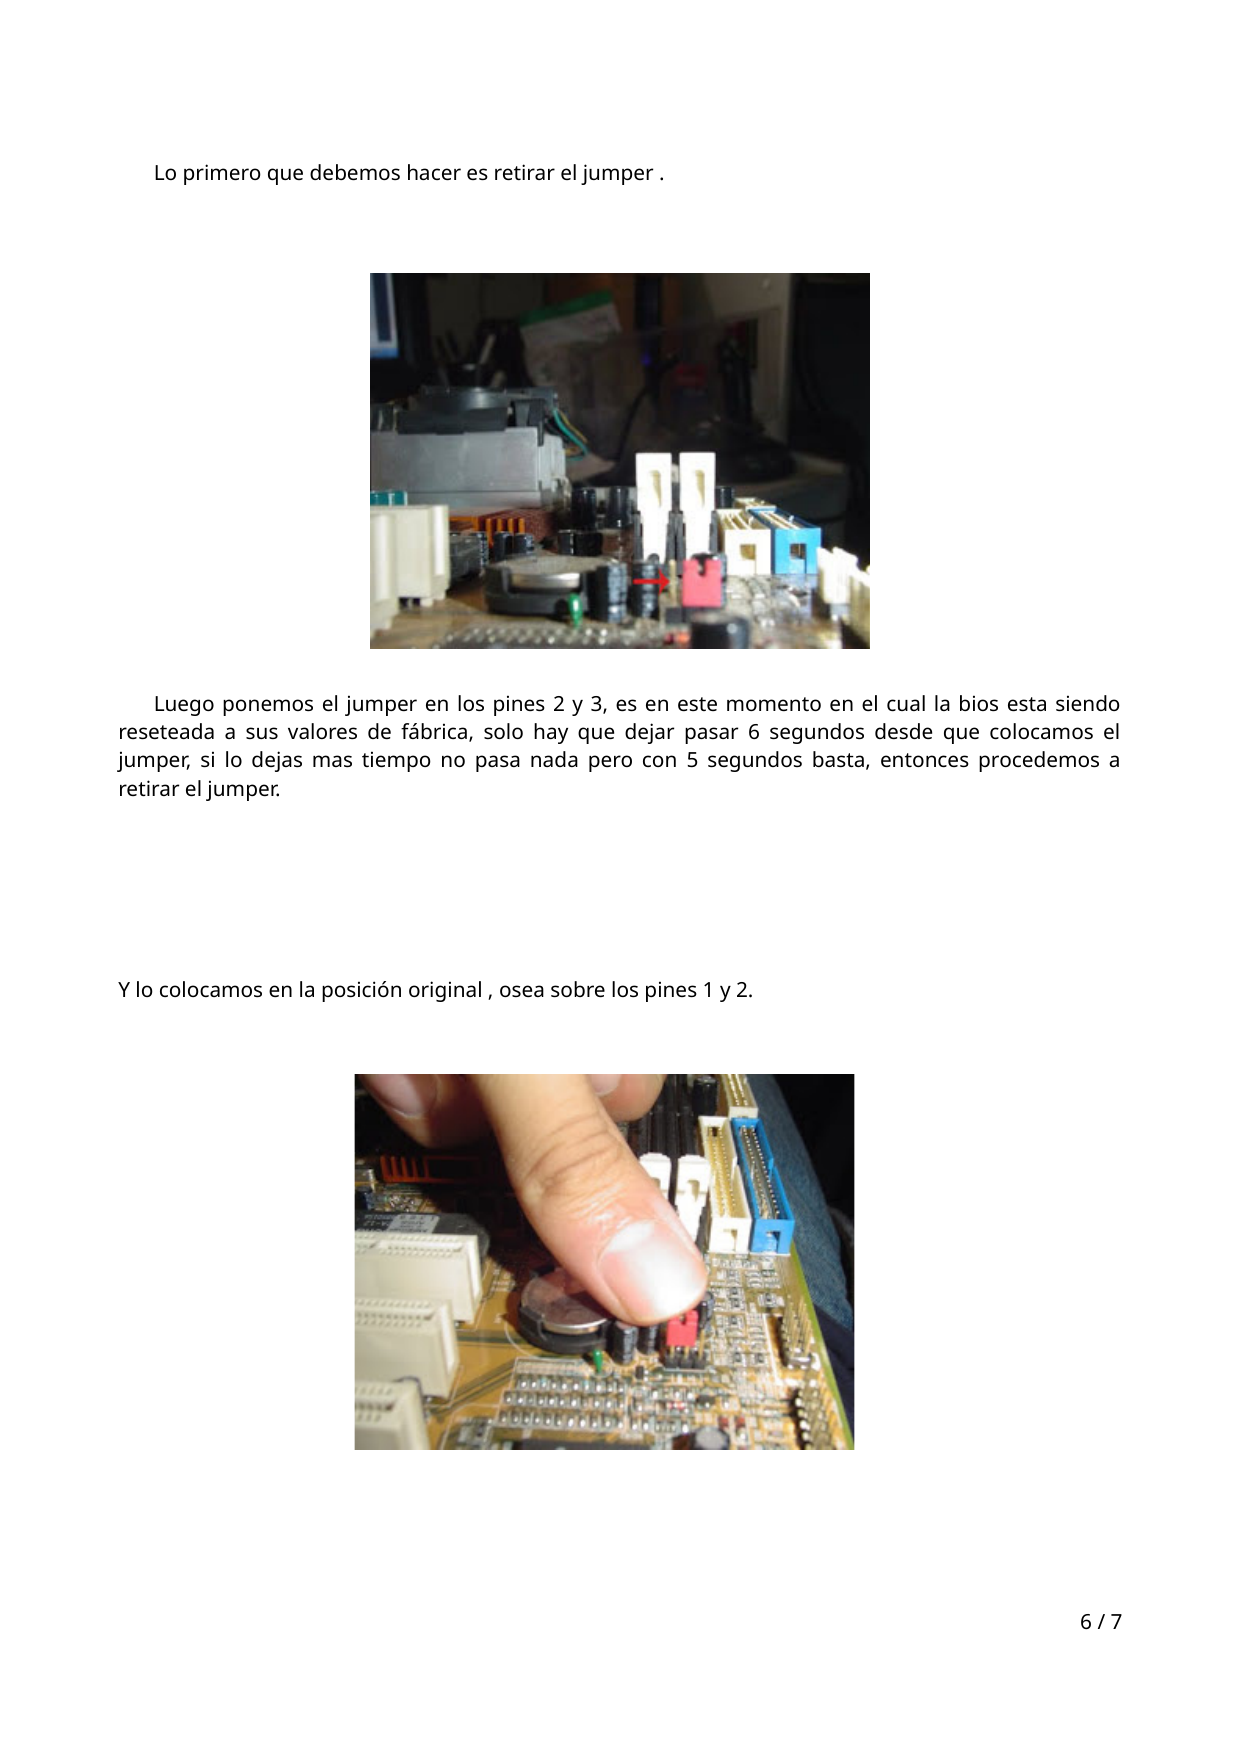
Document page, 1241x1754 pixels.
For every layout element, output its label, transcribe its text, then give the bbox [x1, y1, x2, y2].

text Luego ponemos el jumper en los pines 2 y 3, es en este momento en el cual la bios esta siendo reseteada a sus valores de fábrica, solo hay que dejar pasar 6 segundos desde que colocamos el jumper, si lo dejas mas tiempo no pasa nada pero con 5 segundos basta, entonces procedemos a retirar el jumper. [118, 689, 1122, 802]
picture [354, 1074, 855, 1450]
text [118, 1490, 1122, 1547]
text Lo primero que debemos hacer es retirar el jumper . [118, 158, 1122, 187]
text Y lo colocamos en la posición original , osea sobre los pines 1 y 2. [118, 976, 1122, 1004]
picture [370, 273, 870, 649]
